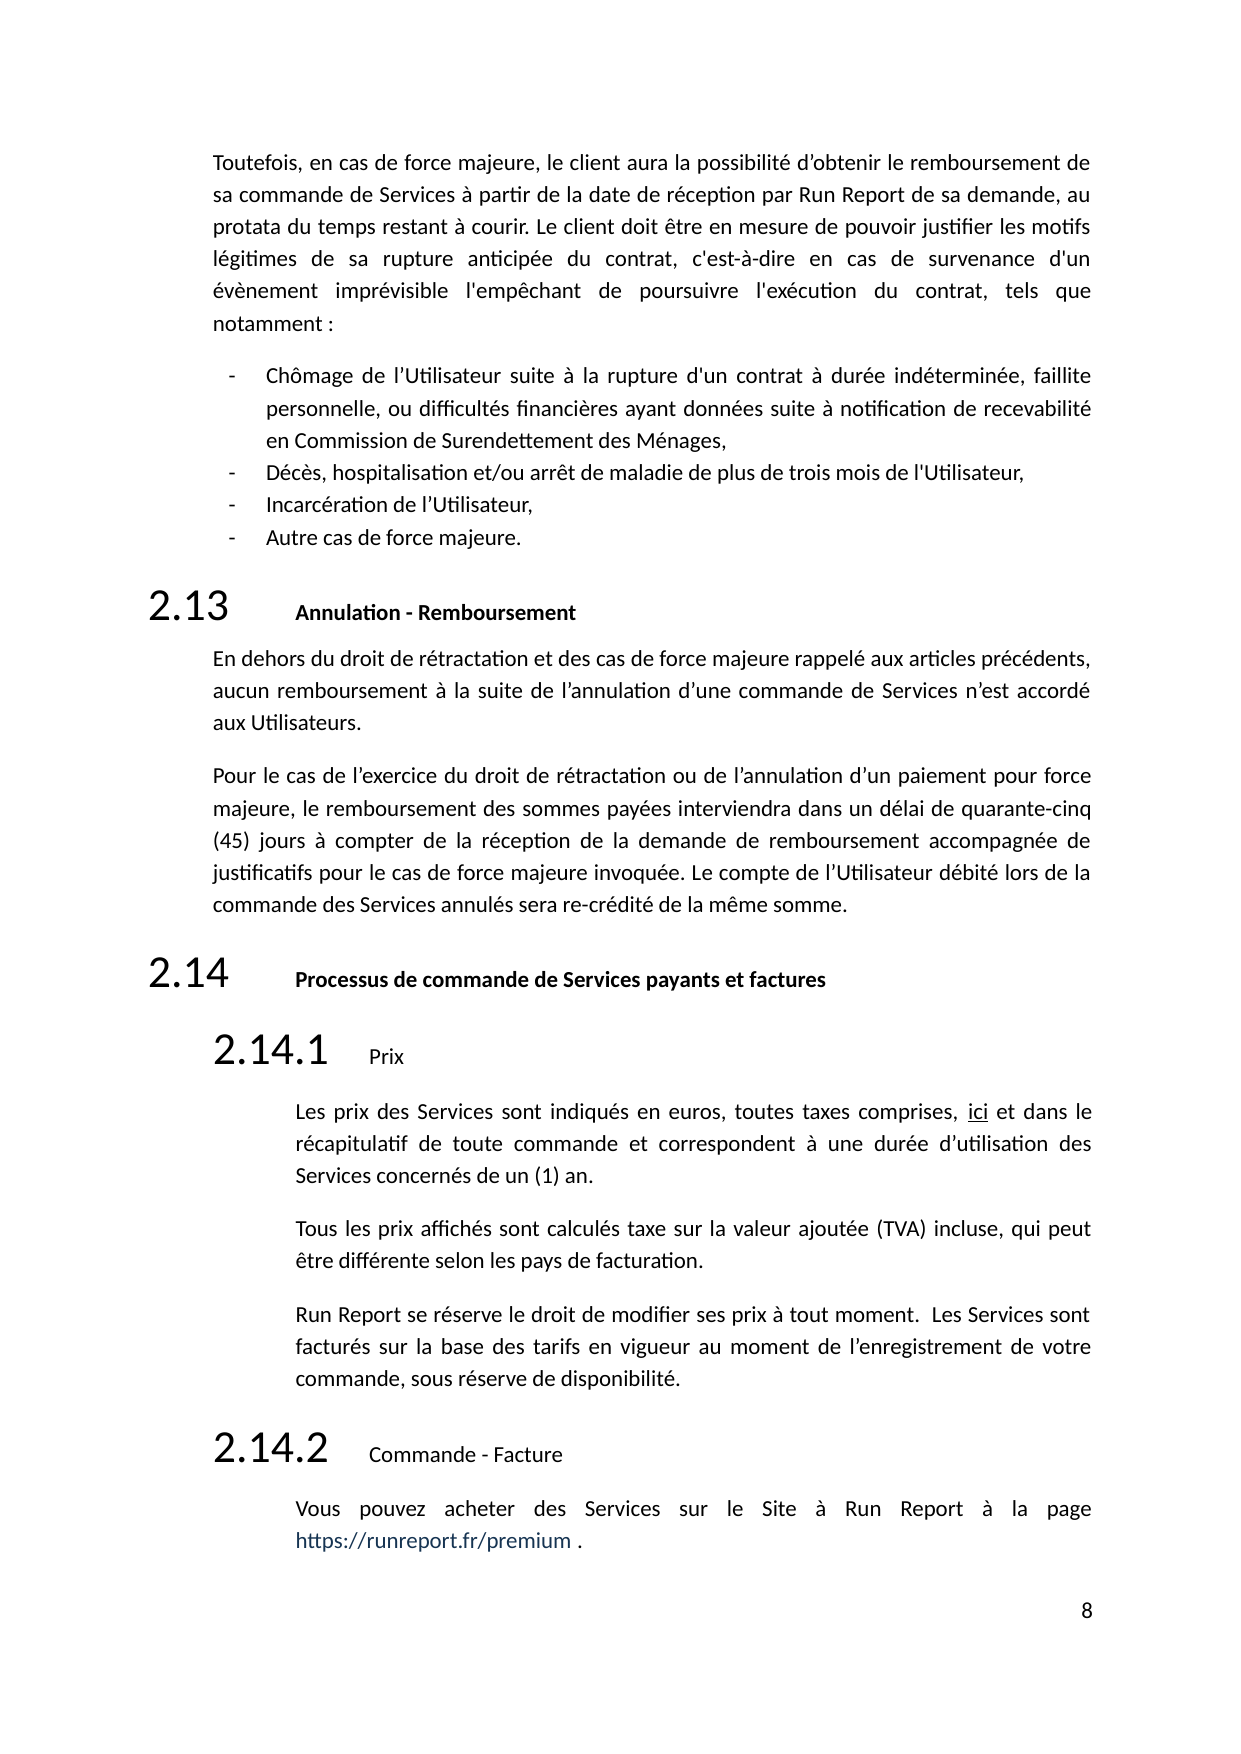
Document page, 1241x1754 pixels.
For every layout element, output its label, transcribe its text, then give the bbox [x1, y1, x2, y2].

text Toutefois, en cas de force majeure, le client aura la possibilité d’obtenir le remboursement de sa commande de Services à partir de la date de réception par Run Report de sa demande, au protata du temps restant à courir. Le client doit être en mesure de pouvoir justifier les motifs légitimes de sa rupture anticipée du contrat, c'est-à-dire en cas de survenance d'un évènement imprévisible l'empêchant de poursuivre l'exécution du contrat, tels que notamment : [213, 148, 1092, 337]
list Incarcération de l’Utilisateur, [228, 490, 1092, 518]
list Autre cas de force majeure. [228, 523, 1092, 551]
list Décès, hospitalisation et/ou arrêt de maladie de plus de trois mois de l'Utilisateur, [228, 458, 1092, 486]
subtitle Annulation - Remboursement [148, 576, 1092, 632]
subtitle Processus de commande de Services payants et factures [148, 943, 1092, 999]
text Run Report se réserve le droit de modifier ses prix à tout moment. Les Services sont facturés sur la base des tarifs en vigueur au moment de l’enregistrement de votre commande, sous réserve de disponibilité. [295, 1300, 1092, 1393]
text En dehors du droit de rétractation et des cas de force majeure rappelé aux articles précédents, aucun remboursement à la suite de l’annulation d’une commande de Services n’est accordé aux Utilisateurs. [213, 644, 1092, 736]
subtitle Prix [213, 1020, 1092, 1076]
text Vous pouvez acheter des Services sur le Site à Run Report à la page https://runreport.fr/premium . [295, 1494, 1092, 1554]
text Pour le cas de l’exercice du droit de rétractation ou de l’annulation d’un paiement pour force majeure, le remboursement des sommes payées interviendra dans un délai de quarante-cinq (45) jours à compter de la réception de la demande de remboursement accompagnée de justificatifs pour le cas de force majeure invoquée. Le compte de l’Utilisateur débité lors de la commande des Services annulés sera re-crédité de la même somme. [213, 761, 1092, 918]
list Chômage de l’Utilisateur suite à la rupture d'un contrat à durée indéterminée, faillite personnelle, ou difficultés financières ayant données suite à notification de recevabilité en Commission de Surendettement des Ménages, [228, 362, 1092, 454]
text Tous les prix affichés sont calculés taxe sur la valeur ajoutée (TVA) incluse, qui peut être différente selon les pays de facturation. [295, 1214, 1092, 1275]
subtitle Commande - Facture [213, 1418, 1092, 1473]
text Les prix des Services sont indiqués en euros, toutes taxes comprises, ici et dans le récapitulatif de toute commande et correspondent à une durée d’utilisation des Services concernés de un (1) an. [295, 1097, 1092, 1189]
